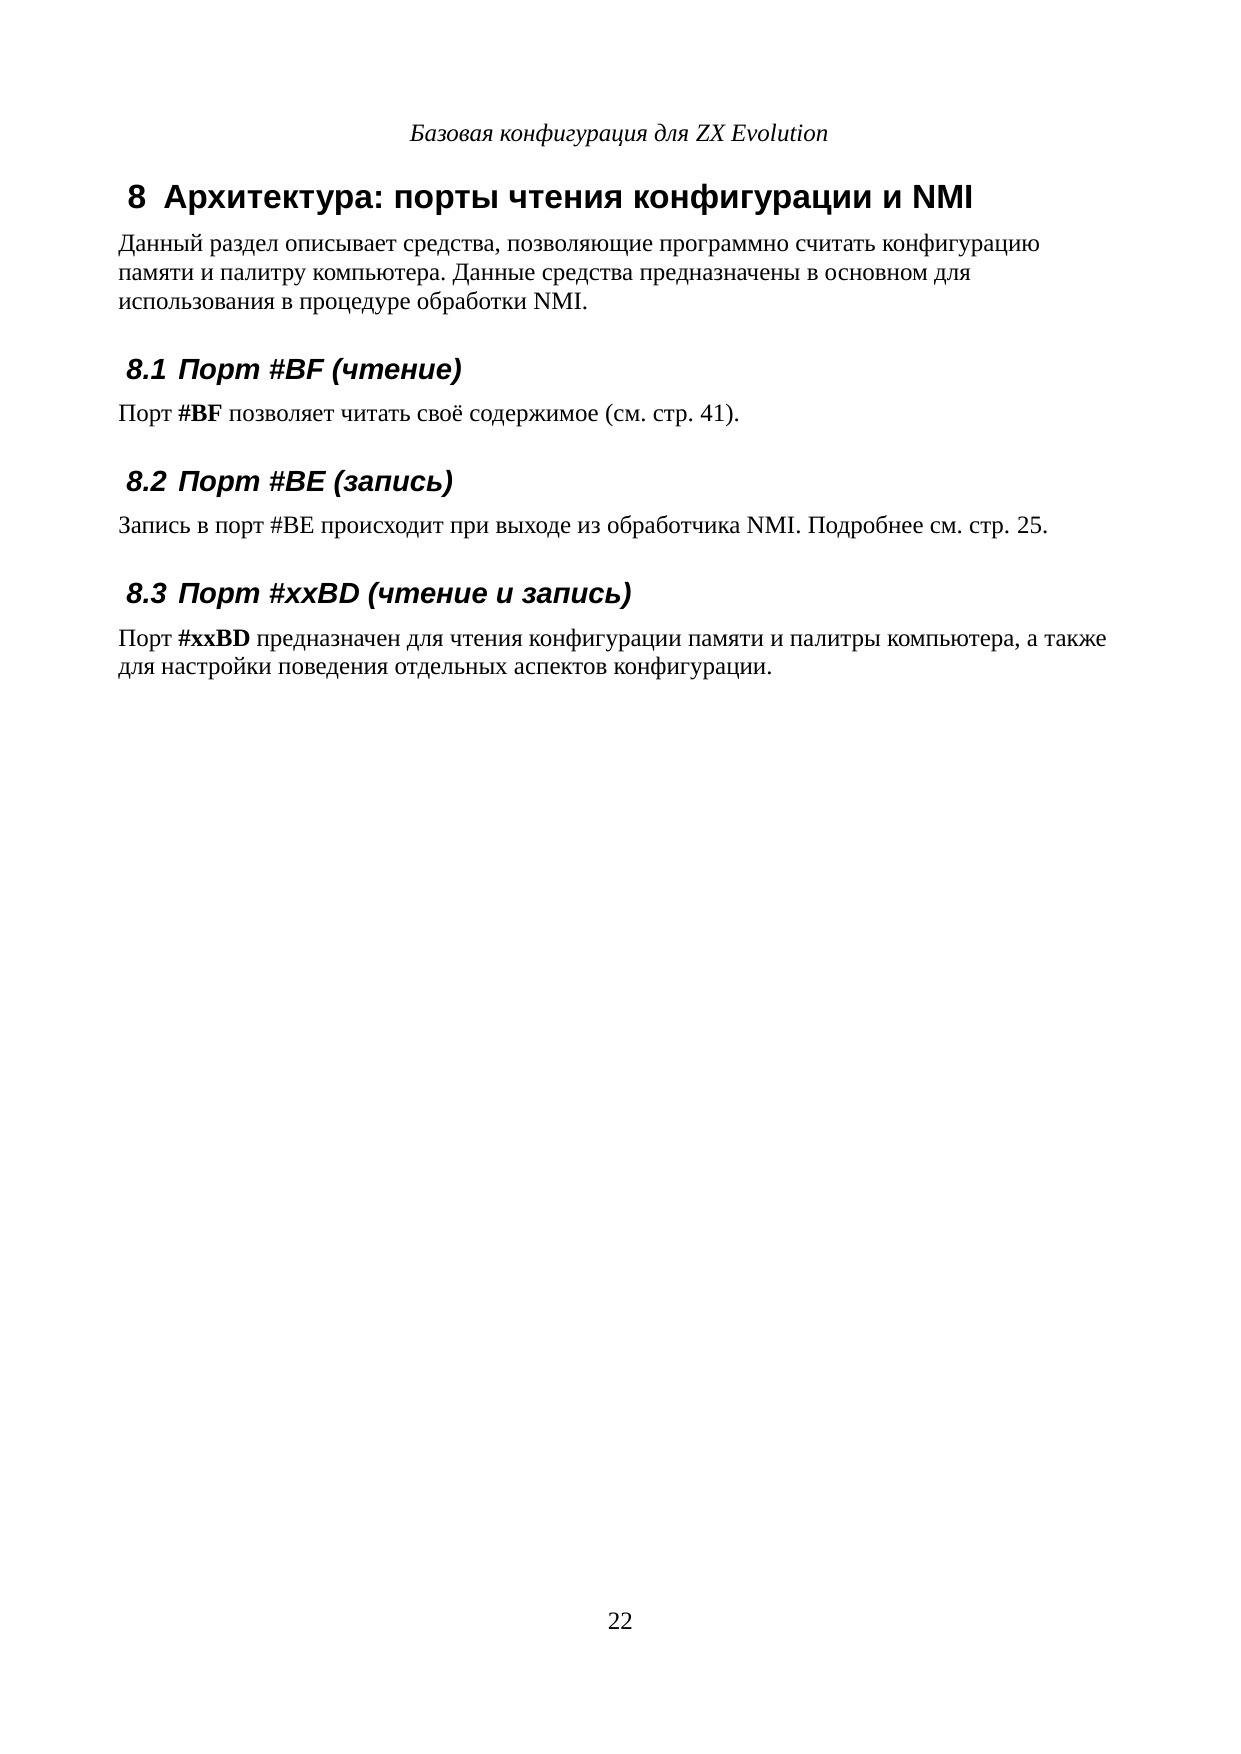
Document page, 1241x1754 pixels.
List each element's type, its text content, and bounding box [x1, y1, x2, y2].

subtitle Порт #BE (запись) [118, 464, 1122, 498]
text Порт #BF позволяет читать своё содержимое (см. стр. 41). [118, 398, 1122, 427]
subtitle Порт #xxBD (чтение и запись) [118, 577, 1122, 610]
text Порт #xxBD предназначен для чтения конфигурации памяти и палитры компьютера, а также для настройки поведения отдельных аспектов конфигурации. [118, 623, 1122, 680]
text Запись в порт #BE происходит при выходе из обработчика NMI. Подробнее см. стр. 25. [118, 510, 1122, 539]
subtitle Архитектура: порты чтения конфигурации и NMI [118, 177, 1122, 216]
text Данный раздел описывает средства, позволяющие программно считать конфигурацию памяти и палитру компьютера. Данные средства предназначены в основном для использования в процедуре обработки NMI. [118, 228, 1122, 314]
subtitle Порт #BF (чтение) [118, 352, 1122, 386]
